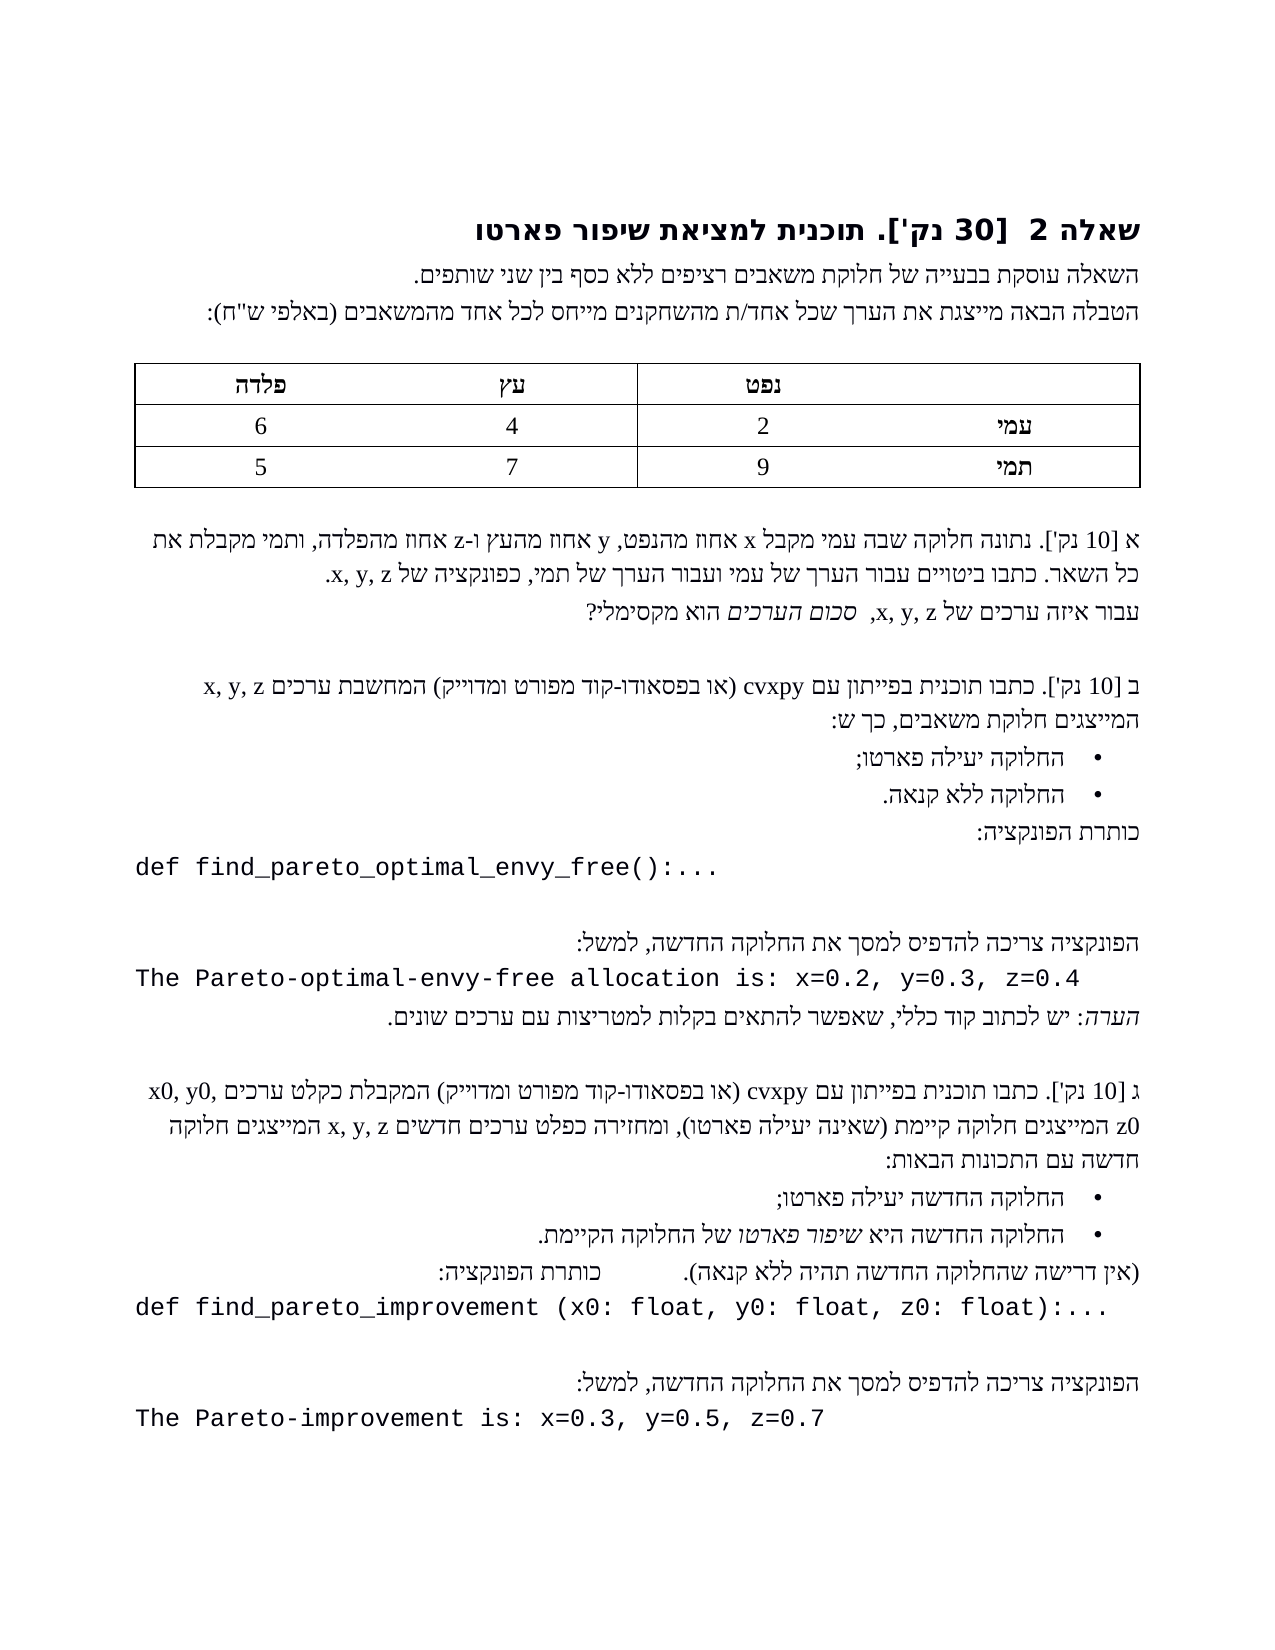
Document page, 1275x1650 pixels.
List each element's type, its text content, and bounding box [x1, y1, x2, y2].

list החלוקה החדשה יעילה פארטו; [135, 1183, 1102, 1211]
text כותרת הפונקציה: [135, 817, 1140, 846]
text ב [10 נק']. כתבו תוכנית בפייתון עם cvxpy (או בפסאודו-קוד מפורט ומדוייק) המחשבת ערכים x, y, z המייצגים חלוקת משאבים, כך ש: [135, 671, 1140, 734]
table_cell עמי [889, 405, 1139, 446]
table_cell 9 [638, 447, 889, 487]
subtitle שאלה 2 [30 נק']. תוכנית למציאת שיפור פארטו [135, 213, 1140, 247]
table_cell תמי [889, 447, 1139, 487]
table_header עץ [386, 364, 637, 404]
list החלוקה יעילה פארטו; [135, 743, 1102, 772]
table_cell 7 [386, 447, 637, 487]
table_cell 4 [386, 405, 637, 446]
table_header [889, 364, 1139, 404]
text def find_pareto_improvement (x0: float, y0: float, z0: float):... [135, 1294, 1140, 1322]
text א [10 נק']. נתונה חלוקה שבה עמי מקבל x אחוז מהנפט, y אחוז מהעץ ו-z אחוז מהפלדה, ותמי מקבלת את כל השאר. כתבו ביטויים עבור הערך של עמי ועבור הערך של תמי, כפונקציה של x, y, z. [135, 525, 1140, 588]
text (אין דרישה שהחלוקה החדשה תהיה ללא קנאה). כותרת הפונקציה: [135, 1257, 1140, 1286]
table_header פלדה [136, 364, 386, 404]
text הטבלה הבאה מייצגת את הערך שכל אחד/ת מהשחקנים מייחס לכל אחד מהמשאבים (באלפי ש"ח): [135, 297, 1140, 326]
text הפונקציה צריכה להדפיס למסך את החלוקה החדשה, למשל: [135, 1368, 1140, 1397]
table_cell 5 [136, 447, 386, 487]
text הפונקציה צריכה להדפיס למסך את החלוקה החדשה, למשל: [135, 928, 1140, 957]
text The Pareto-optimal-envy-free allocation is: x=0.2, y=0.3, z=0.4 [135, 965, 1140, 994]
text ג [10 נק']. כתבו תוכנית בפייתון עם cvxpy (או בפסאודו-קוד מפורט ומדוייק) המקבלת כקלט ערכים x0, y0, z0 המייצגים חלוקה קיימת (שאינה יעילה פארטו), ומחזירה כפלט ערכים חדשים x, y, z המייצגים חלוקה חדשה עם התכונות הבאות: [135, 1076, 1140, 1174]
text השאלה עוסקת בבעייה של חלוקת משאבים רציפים ללא כסף בין שני שותפים. [135, 260, 1140, 289]
list החלוקה החדשה היא שיפור פארטו של החלוקה הקיימת. [135, 1220, 1102, 1248]
text הערה: יש לכתוב קוד כללי, שאפשר להתאים בקלות למטריצות עם ערכים שונים. [135, 1002, 1140, 1031]
list החלוקה ללא קנאה. [135, 780, 1102, 809]
table_cell 2 [638, 405, 889, 446]
table_cell 6 [136, 405, 386, 446]
text The Pareto-improvement is: x=0.3, y=0.5, z=0.7 [135, 1405, 1140, 1433]
text עבור איזה ערכים של x, y, z, סכום הערכים הוא מקסימלי? [135, 597, 1140, 626]
table_header נפט [638, 364, 889, 404]
text def find_pareto_optimal_envy_free():... [135, 854, 1140, 883]
